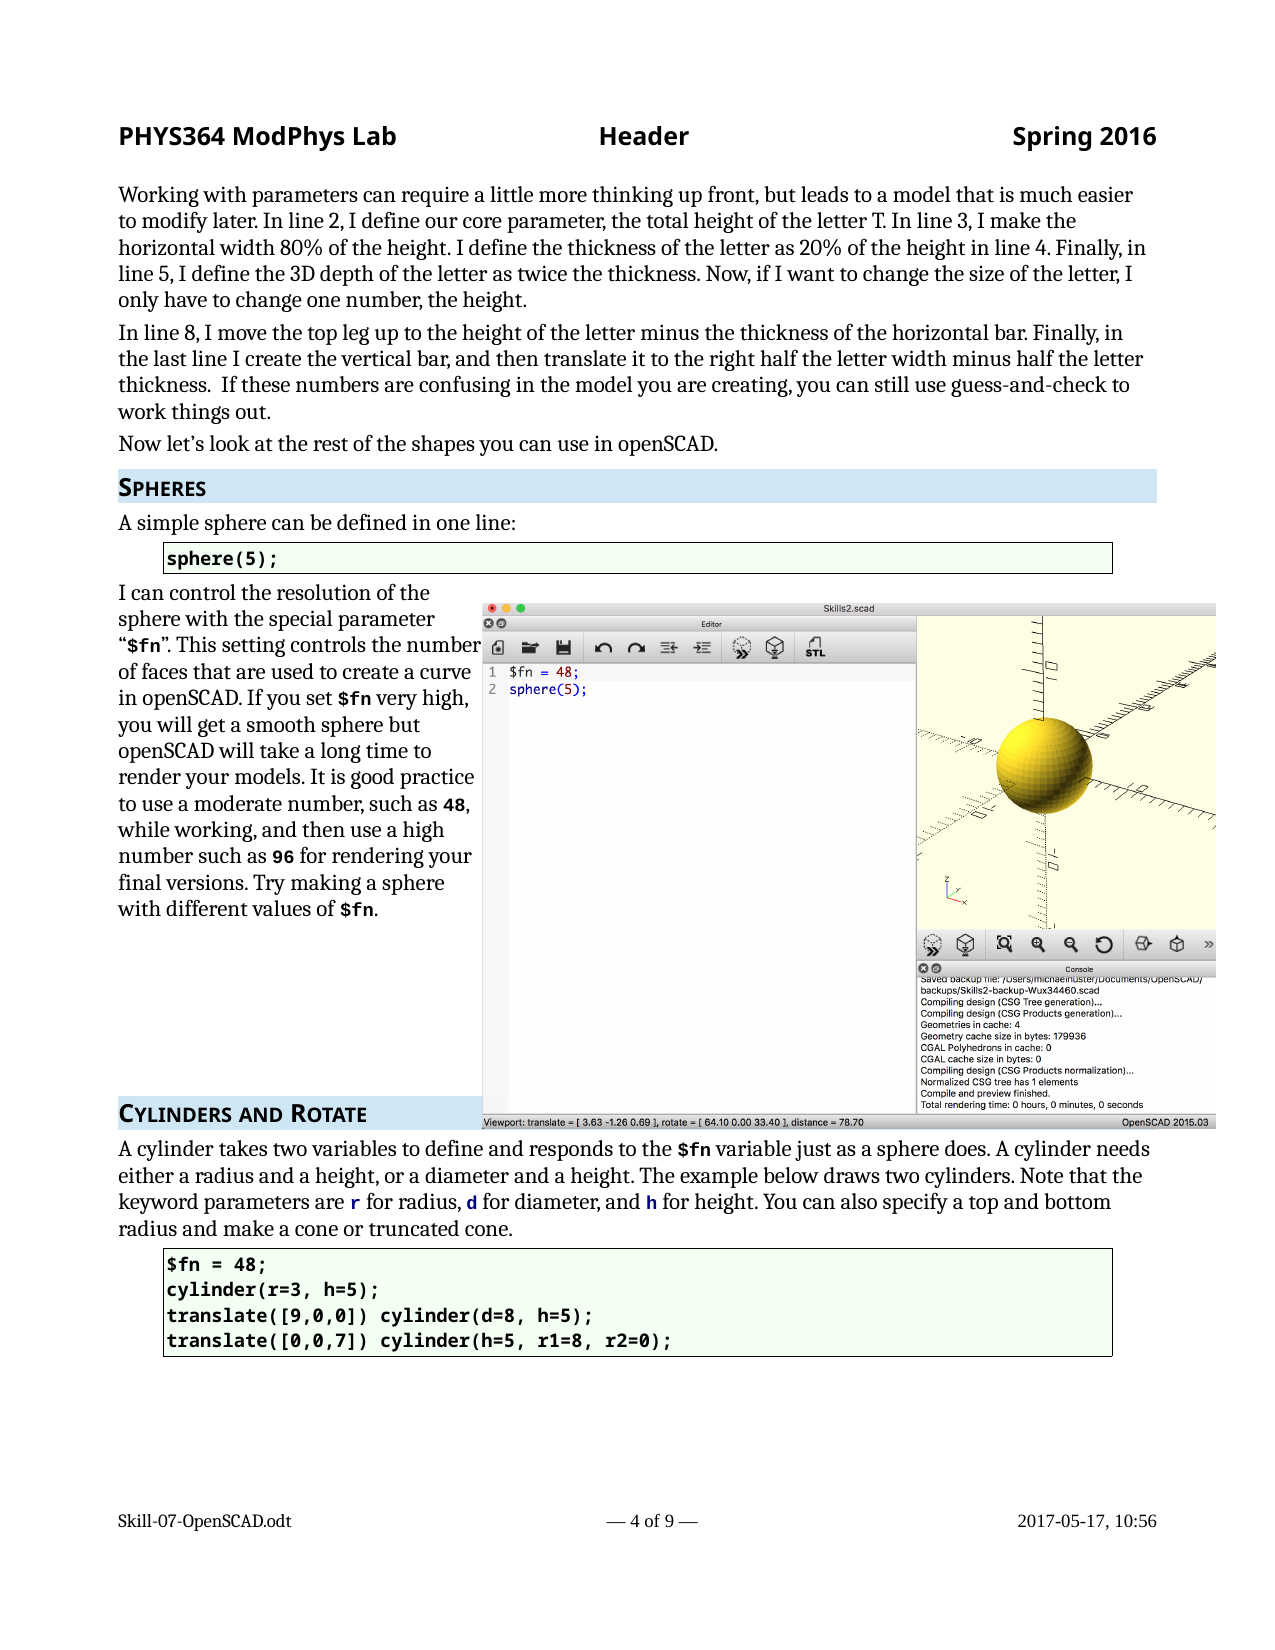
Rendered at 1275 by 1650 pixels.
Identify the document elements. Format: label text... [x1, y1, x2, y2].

subtitle Cylinders and Rotate [118, 1096, 1157, 1130]
text $fn = 48; [164, 1249, 1112, 1273]
text translate([9,0,0]) cylinder(d=8, h=5); [164, 1299, 1112, 1324]
text A simple sphere can be defined in one line: [118, 509, 1157, 536]
text Now let’s look at the rest of the shapes you can use in openSCAD. [118, 431, 1157, 457]
text sphere(5); [164, 543, 1112, 573]
text cylinder(r=3, h=5); [164, 1273, 1112, 1299]
picture [482, 603, 1216, 1129]
text In line 8, I move the top leg up to the height of the letter minus the thickness of the horizontal bar. Finally, in the last line I create the vertical bar, and then translate it to the right half the letter width minus half the letter thickness. If these numbers are confusing in the model you are creating, you can still use guess-and-check to work things out. [118, 319, 1157, 425]
text Working with parameters can require a little more thinking up front, but leads to a model that is much easier to modify later. In line 2, I define our core parameter, the total height of the letter T. In line 3, I make the horizontal width 80% of the height. I define the thickness of the letter as 20% of the height in line 4. Finally, in line 5, I define the 3D depth of the letter as twice the thickness. Now, if I want to change the size of the letter, I only have to change one number, the height. [118, 182, 1157, 313]
subtitle Spheres [118, 469, 1157, 503]
text translate([0,0,7]) cylinder(h=5, r1=8, r2=0); [164, 1324, 1112, 1356]
text A cylinder takes two variables to define and responds to the $fn variable just as a sphere does. A cylinder needs either a radius and a height, or a diameter and a height. The example below draws two cylinders. Note that the keyword parameters are r for radius, d for diameter, and h for height. You can also specify a top and bottom radius and make a cone or truncated cone. [118, 1136, 1157, 1242]
text I can control the resolution of the sphere with the special parameter “$fn”. This setting controls the number of faces that are used to create a curve in openSCAD. If you set $fn very high, you will get a smooth sphere but openSCAD will take a long time to render your models. It is good practice to use a moderate number, such as 48, while working, and then use a high number such as 96 for rendering your final versions. Try making a sphere with different values of $fn. [118, 579, 1157, 922]
